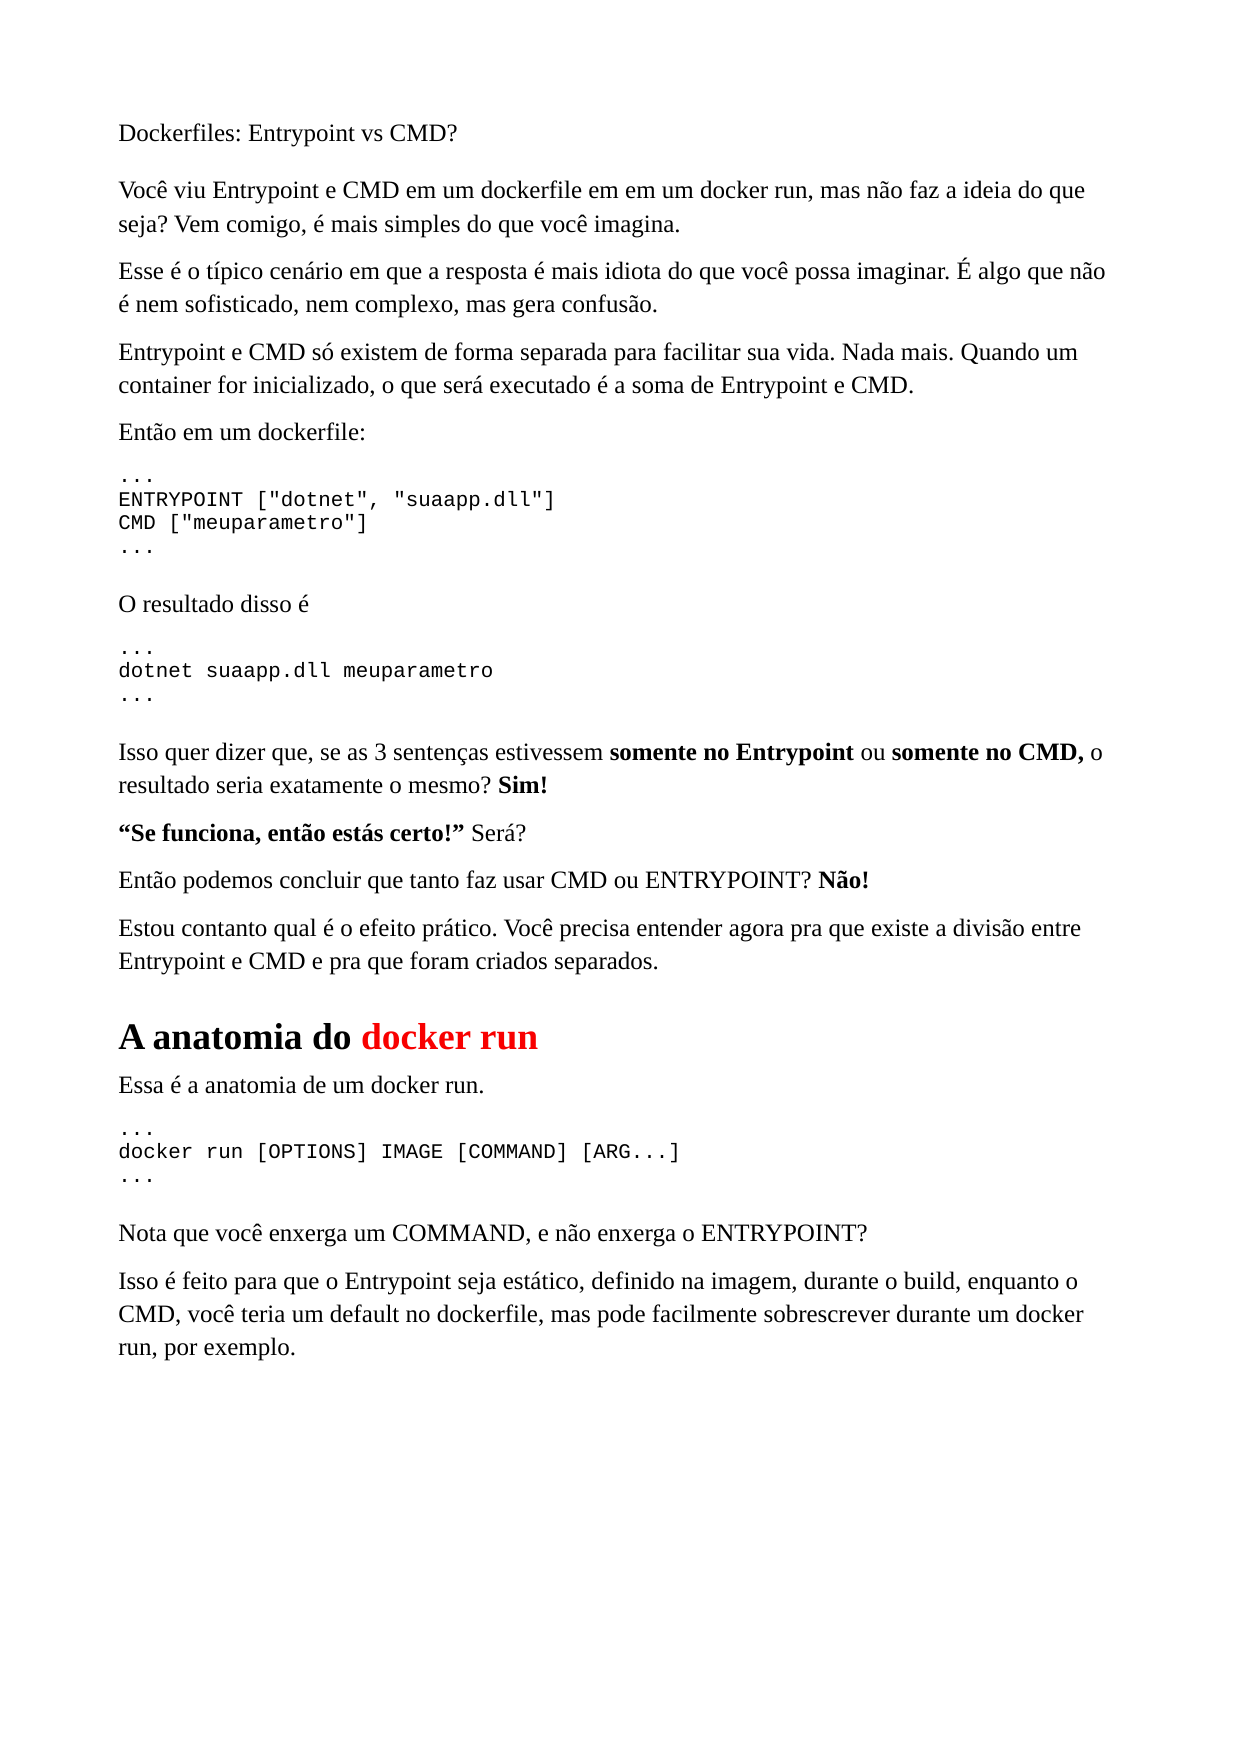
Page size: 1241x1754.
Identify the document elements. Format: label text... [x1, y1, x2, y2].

text Então podemos concluir que tanto faz usar CMD ou ENTRYPOINT? Não! [118, 865, 1122, 894]
text Então em um dockerfile: [118, 417, 1122, 446]
text Isso é feito para que o Entrypoint seja estático, definido na imagem, durante o build, enquanto o CMD, você teria um default no dockerfile, mas pode facilmente sobrescrever durante um docker run, por exemplo. [118, 1266, 1122, 1361]
text docker run [OPTIONS] IMAGE [COMMAND] [ARG...] [118, 1141, 1122, 1165]
text Dockerfiles: Entrypoint vs CMD? [118, 118, 1122, 147]
text ... [118, 1118, 1122, 1141]
text ... [118, 465, 1122, 489]
text ENTRYPOINT ["dotnet", "suaapp.dll"] [118, 489, 1122, 512]
text dotnet suaapp.dll meuparametro [118, 660, 1122, 684]
text ... [118, 684, 1122, 708]
text Isso quer dizer que, se as 3 sentenças estivessem somente no Entrypoint ou somente no CMD, o resultado seria exatamente o mesmo? Sim! [118, 737, 1122, 799]
text O resultado disso é [118, 589, 1122, 618]
text ... [118, 1165, 1122, 1189]
text CMD ["meuparametro"] [118, 512, 1122, 536]
text Estou contanto qual é o efeito prático. Você precisa entender agora pra que existe a divisão entre Entrypoint e CMD e pra que foram criados separados. [118, 913, 1122, 975]
text ... [118, 536, 1122, 560]
text Você viu Entrypoint e CMD em um dockerfile em em um docker run, mas não faz a ideia do que seja? Vem comigo, é mais simples do que você imagina. [118, 176, 1122, 237]
text ... [118, 637, 1122, 660]
text “Se funciona, então estás certo!” Será? [118, 818, 1122, 847]
text Nota que você enxerga um COMMAND, e não enxerga o ENTRYPOINT? [118, 1218, 1122, 1247]
text Entrypoint e CMD só existem de forma separada para facilitar sua vida. Nada mais. Quando um container for inicializado, o que será executado é a soma de Entrypoint e CMD. [118, 337, 1122, 399]
subtitle A anatomia do docker run [118, 1014, 1122, 1058]
text Essa é a anatomia de um docker run. [118, 1070, 1122, 1099]
text Esse é o típico cenário em que a resposta é mais idiota do que você possa imaginar. É algo que não é nem sofisticado, nem complexo, mas gera confusão. [118, 256, 1122, 318]
